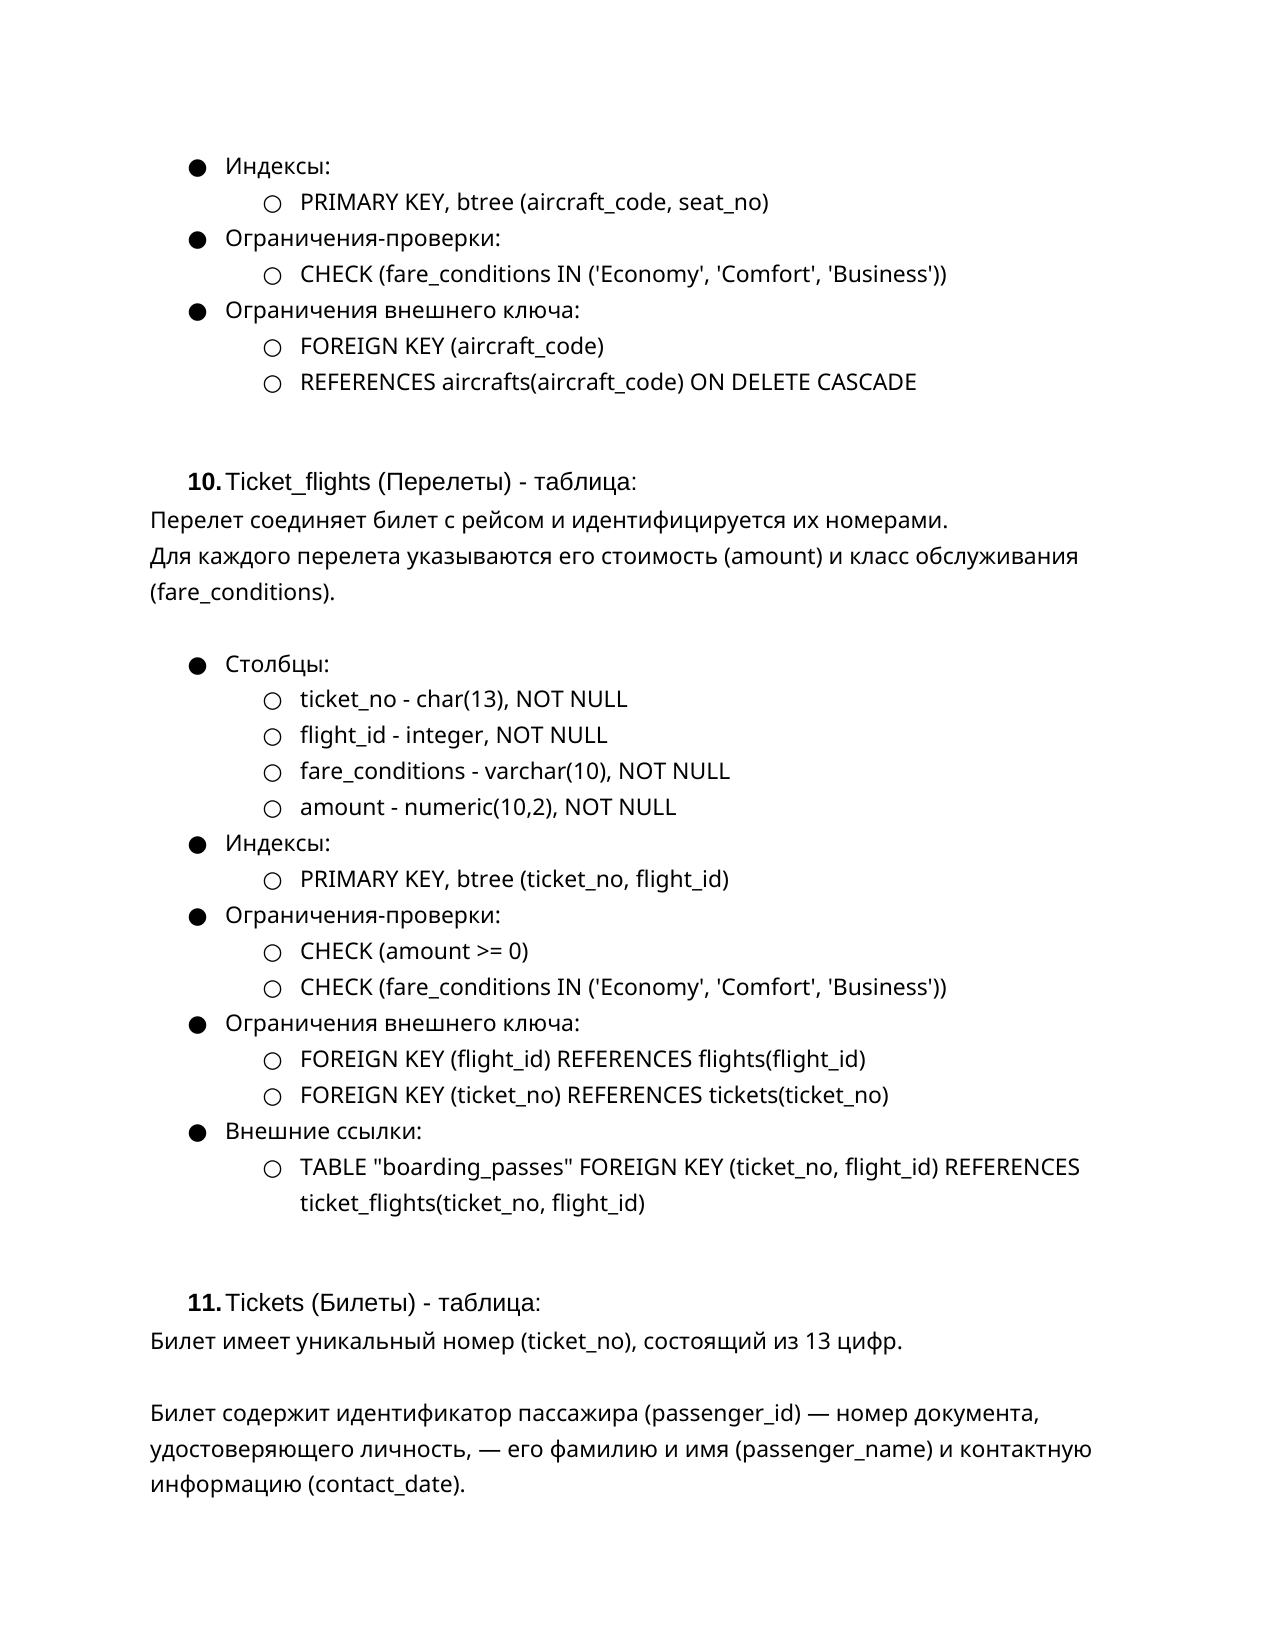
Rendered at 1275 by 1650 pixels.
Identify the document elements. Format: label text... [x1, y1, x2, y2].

list Индексы: [187, 150, 1125, 181]
list Внешние ссылки: [187, 1115, 1125, 1146]
list ticket_no - char(13), NOT NULL [262, 683, 1125, 715]
list flight_id - integer, NOT NULL [262, 719, 1125, 751]
list CHECK (amount >= 0) [262, 935, 1125, 966]
text Для каждого перелета указываются его стоимость (amount) и класс обслуживания (fare_conditions). [150, 540, 1125, 607]
list CHECK (fare_conditions IN ('Economy', 'Comfort', 'Business')) [262, 258, 1125, 289]
list FOREIGN KEY (flight_id) REFERENCES flights(flight_id) [262, 1043, 1125, 1074]
text Билет имеет уникальный номер (ticket_no), состоящий из 13 цифр. [150, 1325, 1125, 1356]
list Столбцы: [187, 647, 1125, 679]
list Ограничения-проверки: [187, 222, 1125, 253]
subtitle Ticket_flights (Перелеты) - таблица: [187, 467, 1125, 495]
list Ограничения-проверки: [187, 899, 1125, 930]
list REFERENCES aircrafts(aircraft_code) ON DELETE CASCADE [262, 366, 1125, 397]
list CHECK (fare_conditions IN ('Economy', 'Comfort', 'Business')) [262, 971, 1125, 1002]
list Ограничения внешнего ключа: [187, 1007, 1125, 1038]
list Индексы: [187, 827, 1125, 858]
list FOREIGN KEY (aircraft_code) [262, 330, 1125, 361]
list amount - numeric(10,2), NOT NULL [262, 791, 1125, 822]
list Ограничения внешнего ключа: [187, 294, 1125, 325]
subtitle Tickets (Билеты) - таблица: [187, 1288, 1125, 1316]
text Перелет соединяет билет с рейсом и идентифицируется их номерами. [150, 504, 1125, 535]
list fare_conditions - varchar(10), NOT NULL [262, 755, 1125, 787]
list TABLE "boarding_passes" FOREIGN KEY (ticket_no, flight_id) REFERENCES ticket_flights(ticket_no, flight_id) [262, 1151, 1125, 1218]
list FOREIGN KEY (ticket_no) REFERENCES tickets(ticket_no) [262, 1079, 1125, 1110]
list PRIMARY KEY, btree (aircraft_code, seat_no) [262, 186, 1125, 217]
list PRIMARY KEY, btree (ticket_no, flight_id) [262, 863, 1125, 894]
text Билет содержит идентификатор пассажира (passenger_id) — номер документа, удостоверяющего личность, — его фамилию и имя (passenger_name) и контактную информацию (contact_date). [150, 1397, 1125, 1500]
